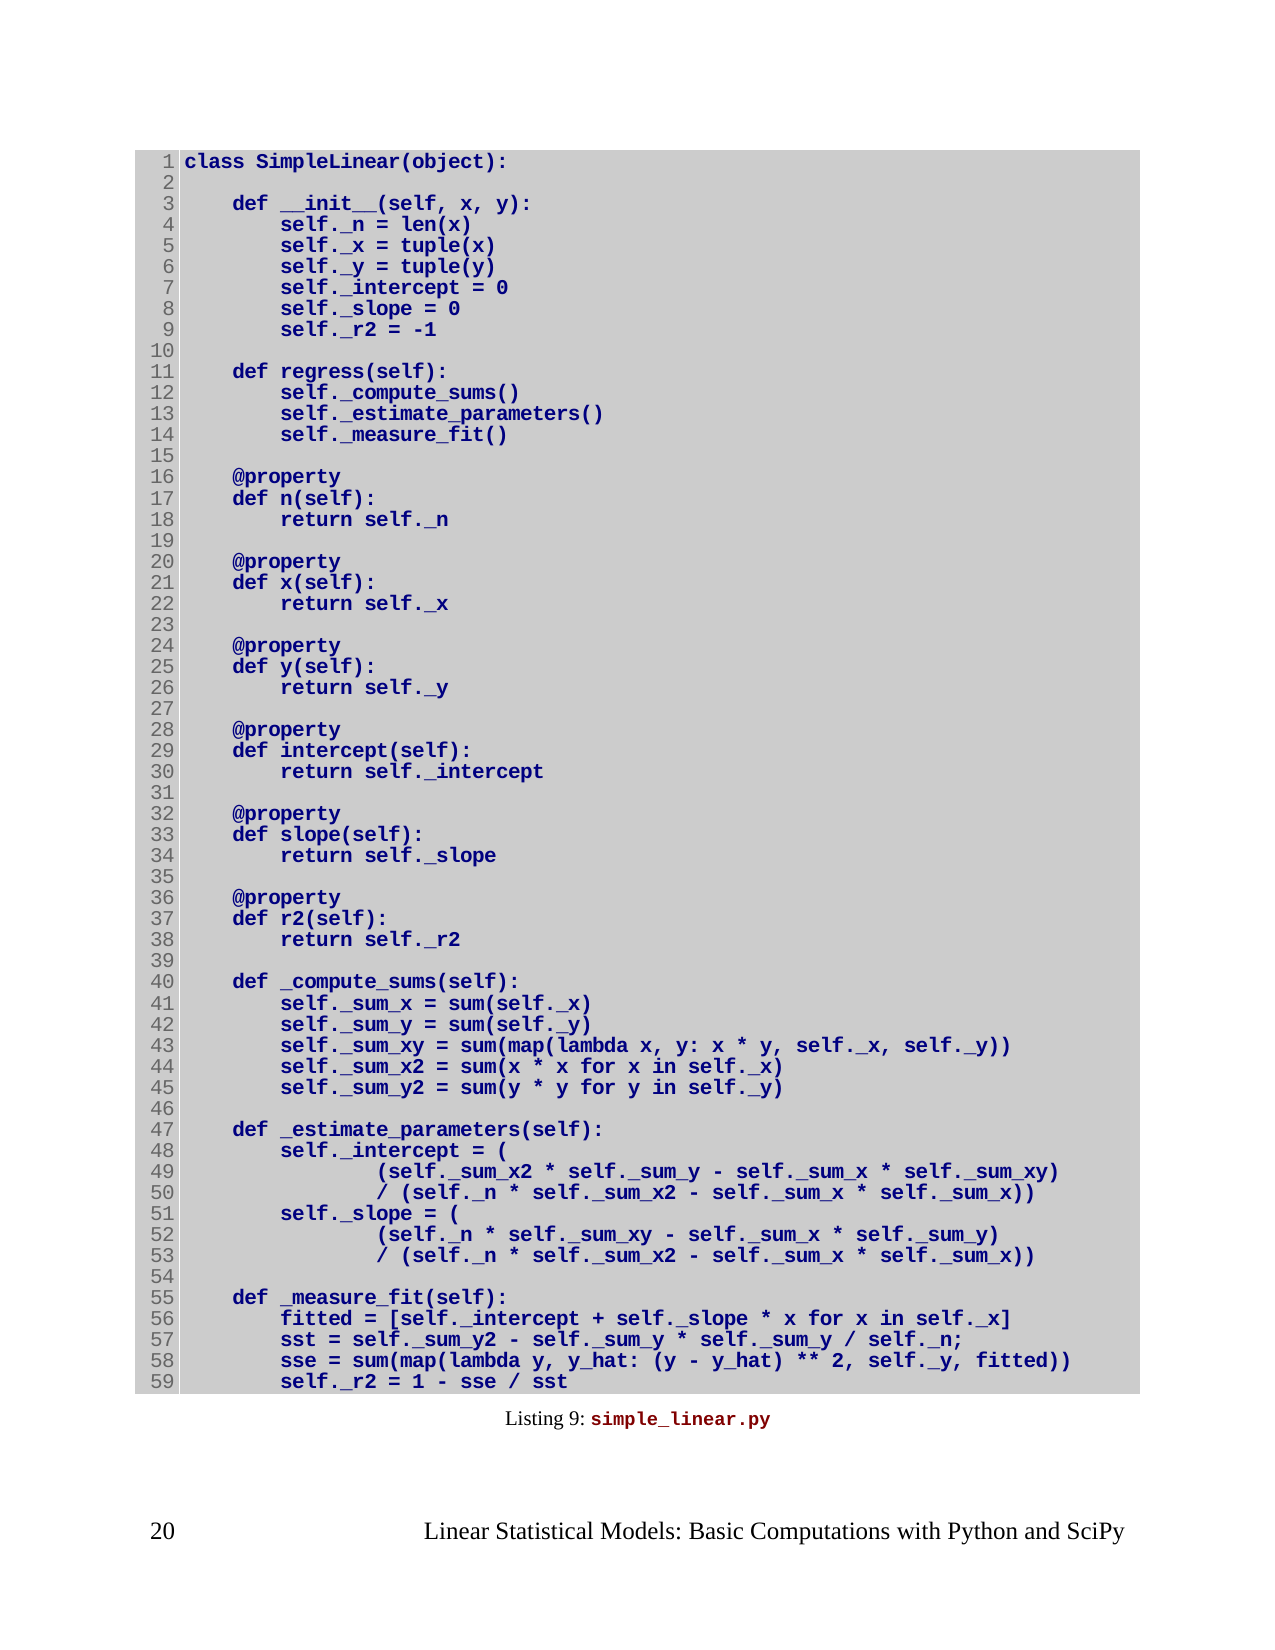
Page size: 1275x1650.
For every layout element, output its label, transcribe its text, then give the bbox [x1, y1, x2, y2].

list Listing 9: simple_linear.py [150, 1406, 1125, 1431]
table_header 1 2 3 4 5 6 7 8 9 10 11 12 13 14 15 16 17 18 19 20 21 22 23 24 25 26 27 28 29 30 31 32 33 34 35 36 37 38 39 40 41 42 43 44 45 46 47 48 49 50 51 52 53 54 55 56 57 58 59 [135, 150, 179, 1394]
table_header class SimpleLinear(object): def __init__(self, x, y): self._n = len(x) self._x = tuple(x) self._y = tuple(y) self._intercept = 0 self._slope = 0 self._r2 = -1 def regress(self): self._compute_sums() self._estimate_parameters() self._measure_fit() @property def n(self): return self._n @property def x(self): return self._x @property def y(self): return self._y @property def intercept(self): return self._intercept @property def slope(self): return self._slope @property def r2(self): return self._r2 def _compute_sums(self): self._sum_x = sum(self._x) self._sum_y = sum(self._y) self._sum_xy = sum(map(lambda x, y: x * y, self._x, self._y)) self._sum_x2 = sum(x * x for x in self._x) self._sum_y2 = sum(y * y for y in self._y) def _estimate_parameters(self): self._intercept = ( (self._sum_x2 * self._sum_y - self._sum_x * self._sum_xy) / (self._n * self._sum_x2 - self._sum_x * self._sum_x)) self._slope = ( (self._n * self._sum_xy - self._sum_x * self._sum_y) / (self._n * self._sum_x2 - self._sum_x * self._sum_x)) def _measure_fit(self): fitted = [self._intercept + self._slope * x for x in self._x] sst = self._sum_y2 - self._sum_y * self._sum_y / self._n; sse = sum(map(lambda y, y_hat: (y - y_hat) ** 2, self._y, fitted)) self._r2 = 1 - sse / sst [180, 150, 1140, 1394]
